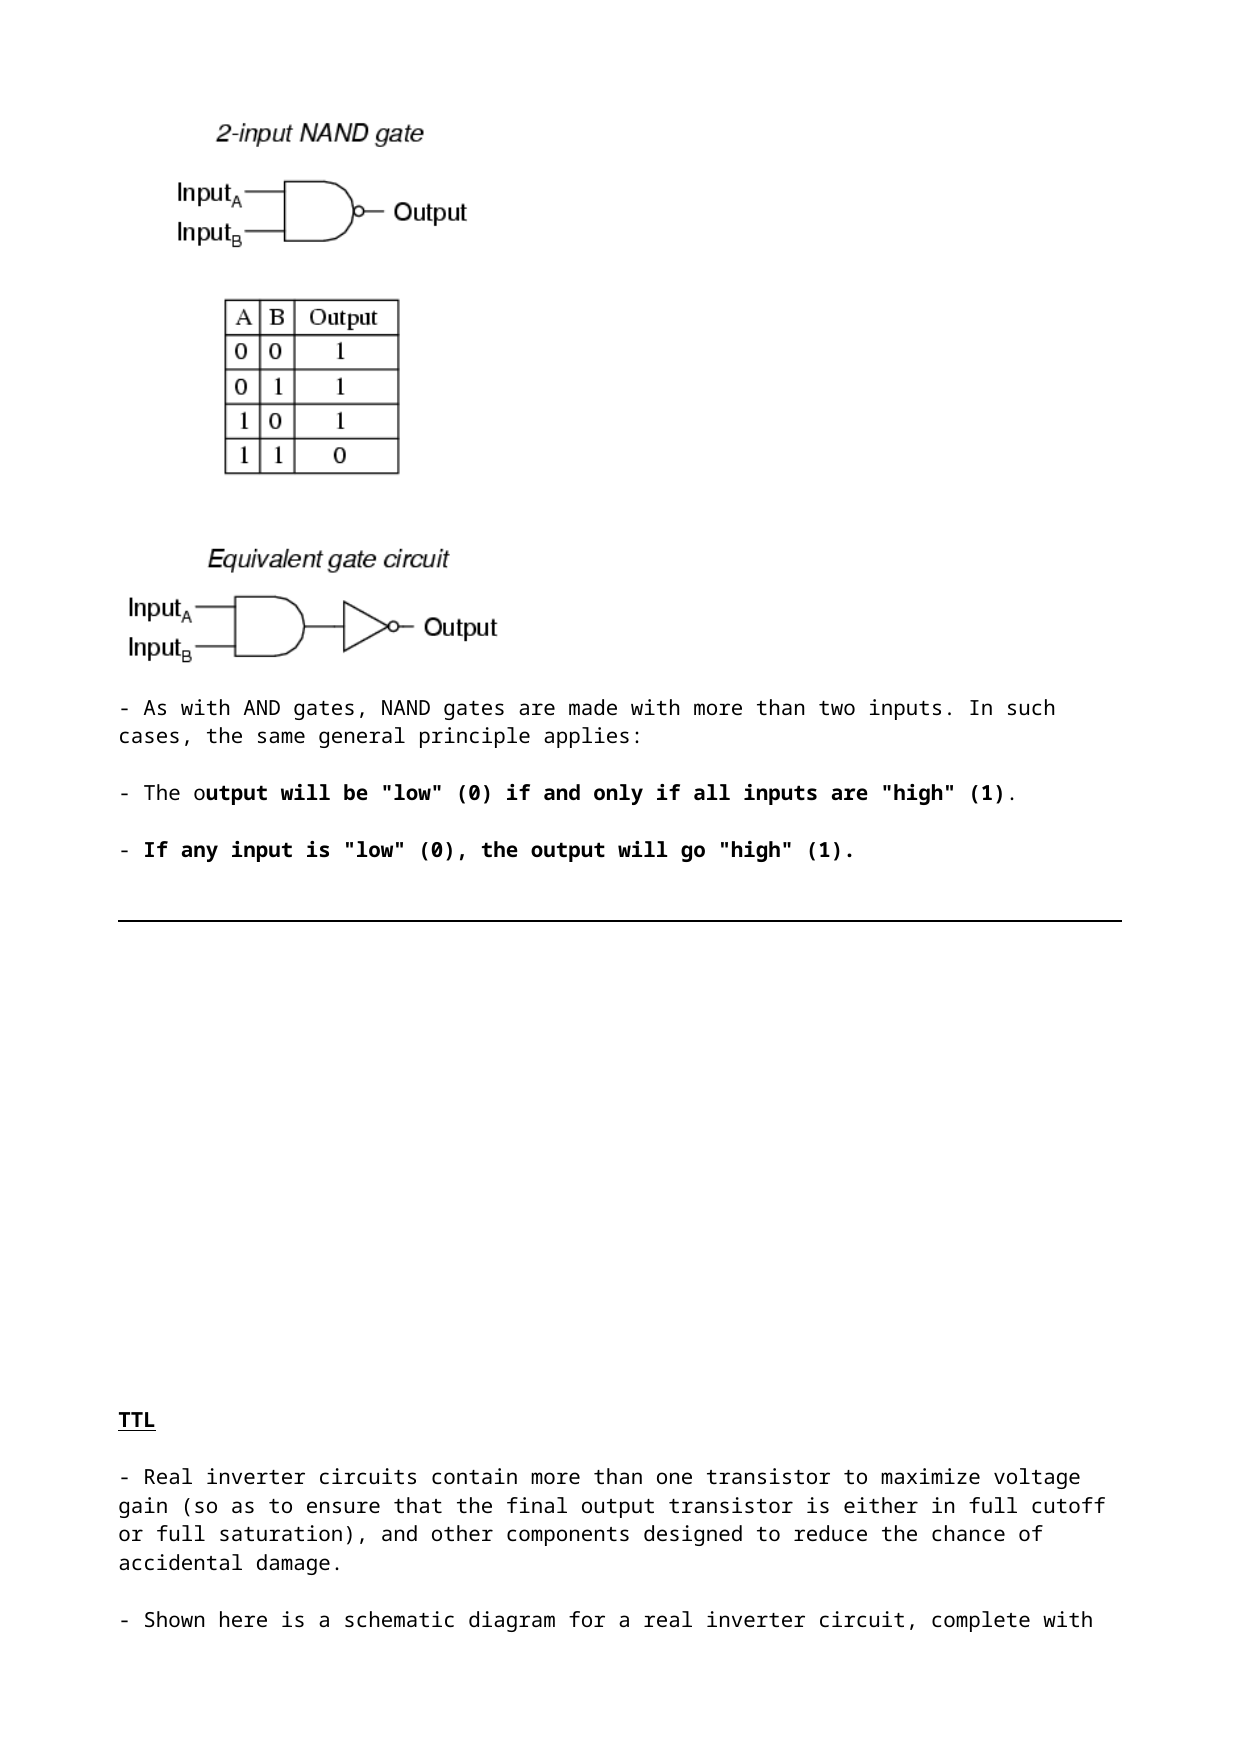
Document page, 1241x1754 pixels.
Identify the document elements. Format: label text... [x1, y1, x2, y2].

text - The output will be "low" (0) if and only if all inputs are "high" (1). [118, 778, 1122, 806]
text - Shown here is a schematic diagram for a real inverter circuit, complete with [118, 1605, 1122, 1633]
text - Real inverter circuits contain more than one transistor to maximize voltage gain (so as to ensure that the final output transistor is either in full cutoff or full saturation), and other components designed to reduce the chance of accidental damage. [118, 1462, 1122, 1576]
text - As with AND gates, NAND gates are made with more than two inputs. In such cases, the same general principle applies: [118, 693, 1122, 749]
text TTL [118, 1406, 1122, 1434]
text - If any input is "low" (0), the output will go "high" (1). [118, 835, 1122, 863]
picture [118, 118, 504, 665]
